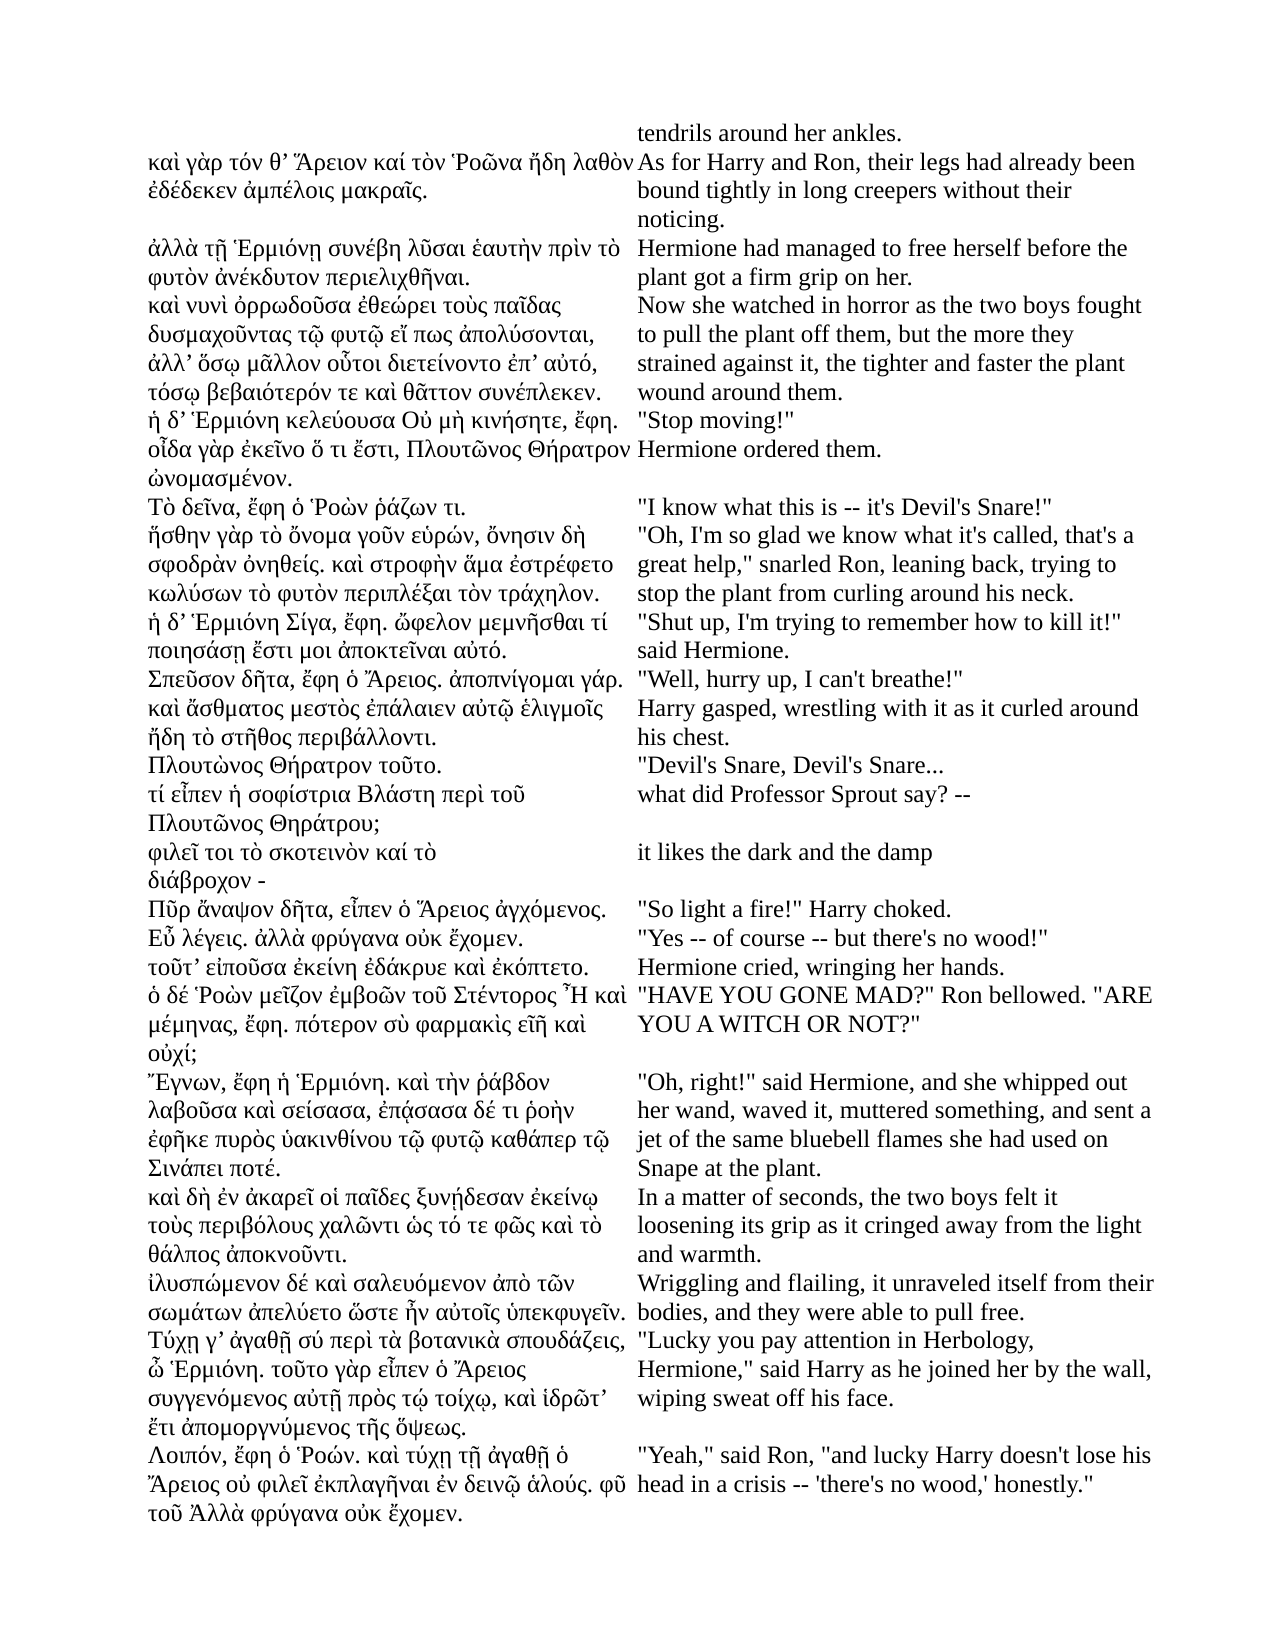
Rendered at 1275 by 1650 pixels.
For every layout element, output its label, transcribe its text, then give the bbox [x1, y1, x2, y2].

table_cell Τὸ δεῖνα, ἔφη ὁ Ῥοὼν ῥάζων τι. [148, 492, 637, 521]
table_cell "Shut up, I'm trying to remember how to kill it!" said Hermione. [637, 607, 1157, 664]
table_cell "Yes -- of course -- but there's no wood!" [637, 923, 1157, 952]
table_cell [148, 118, 637, 147]
table_cell "So light a fire!" Harry choked. [637, 894, 1157, 923]
table_cell what did Professor Sprout say? -- [637, 779, 1157, 837]
table_cell οἶδα γὰρ ἐκεῖνο ὅ τι ἔστι, Πλουτῶνος Θήρατρον ὠνομασμένον. [148, 434, 637, 492]
table_cell tendrils around her ankles. [637, 118, 1157, 147]
table_cell ὁ δέ Ῥοὼν μεῖζον ἐμβοῶν τοῦ Στέντορος Ἦ καὶ μέμηνας, ἔφη. πότερον σὺ φαρμακὶς εῖῆ καὶ οὐχί; [148, 981, 637, 1067]
table_cell Harry gasped, wrestling with it as it curled around his chest. [637, 693, 1157, 751]
table_cell "Stop moving!" [637, 406, 1157, 434]
table_cell Ἔγνων, ἔφη ἡ Ἑρμιόνη. καὶ τὴν ῥάβδον λαβοῦσα καὶ σείσασα, ἐπᾴσασα δέ τι ῥοὴν ἐφῆκε πυρὸς ὑακινθίνου τῷ φυτῷ καθάπερ τῷ Σινάπει ποτέ. [148, 1067, 637, 1182]
table_cell "HAVE YOU GONE MAD?" Ron bellowed. "ARE YOU A WITCH OR NOT?" [637, 981, 1157, 1067]
table_cell τοῦτ’ εἰποῦσα ἐκείνη ἐδάκρυε καὶ ἐκόπτετο. [148, 952, 637, 981]
table_cell "Oh, right!" said Hermione, and she whipped out her wand, waved it, muttered something, and sent a jet of the same bluebell flames she had used on Snape at the plant. [637, 1067, 1157, 1182]
table_cell In a matter of seconds, the two boys felt it loosening its grip as it cringed away from the light and warmth. [637, 1182, 1157, 1268]
table_cell καὶ γὰρ τόν θ’ Ἅρειον καί τὸν Ῥοῶνα ἤδη λαθὸν ἐδέδεκεν ἀμπέλοις μακραῖς. [148, 147, 637, 233]
table_cell ἰλυσπώμενον δέ καὶ σαλευόμενον ἀπὸ τῶν σωμάτων ἀπελύετο ὥστε ἦν αὐτοῖς ὑπεκφυγεῖν. [148, 1268, 637, 1326]
table_cell καὶ δὴ ἐν ἀκαρεῖ οἱ παῖδες ξυνῄδεσαν ἐκείνῳ τοὺς περιβόλους χαλῶντι ὡς τό τε φῶς καὶ τὸ θάλπος ἀποκνοῦντι. [148, 1182, 637, 1268]
table_cell καὶ ἄσθματος μεστὸς ἐπάλαιεν αὐτῷ ἑλιγμοῖς ἤδη τὸ στῆθος περιβάλλοντι. [148, 693, 637, 751]
table_cell "I know what this is -- it's Devil's Snare!" [637, 492, 1157, 521]
table_cell "Devil's Snare, Devil's Snare... [637, 751, 1157, 779]
table_cell "Well, hurry up, I can't breathe!" [637, 664, 1157, 693]
table_cell τί εἶπεν ἡ σοφίστρια Βλάστη περὶ τοῦ Πλουτῶνος Θηράτρου; [148, 779, 637, 837]
table_cell Hermione ordered them. [637, 434, 1157, 492]
table_cell Hermione cried, wringing her hands. [637, 952, 1157, 981]
table_cell Πλουτὼνος Θήρατρον τοῦτο. [148, 751, 637, 779]
table_cell "Lucky you pay attention in Herbology, Hermione," said Harry as he joined her by the wall, wiping sweat off his face. [637, 1326, 1157, 1441]
table_cell "Yeah," said Ron, "and lucky Harry doesn't lose his head in a crisis -- 'there's no wood,' honestly." [637, 1441, 1157, 1527]
table_cell ἥσθην γὰρ τὸ ὄνομα γοῦν εὑρών, ὄνησιν δὴ σφοδρὰν ὀνηθείς. καὶ στροφὴν ἅμα ἐστρέφετο κωλύσων τὸ φυτὸν περιπλέξαι τὸν τράχηλον. [148, 521, 637, 607]
table_cell As for Harry and Ron, their legs had already been bound tightly in long creepers without their noticing. [637, 147, 1157, 233]
table_cell φιλεῖ τοι τὸ σκοτεινὸν καί τὸ διάβροχον - [148, 837, 637, 894]
table_cell Σπεῦσον δῆτα, ἔφη ὁ Ἄρειος. ἀποπνίγομαι γάρ. [148, 664, 637, 693]
table_cell Wriggling and flailing, it unraveled itself from their bodies, and they were able to pull free. [637, 1268, 1157, 1326]
table_cell Εὖ λέγεις. ἀλλὰ φρύγανα οὐκ ἔχομεν. [148, 923, 637, 952]
table_cell Hermione had managed to free herself before the plant got a firm grip on her. [637, 233, 1157, 291]
table_cell "Oh, I'm so glad we know what it's called, that's a great help," snarled Ron, leaning back, trying to stop the plant from curling around his neck. [637, 521, 1157, 607]
table_cell ἡ δ’ Ἑρμιόνη Σίγα, ἔφη. ὤφελον μεμνῆσθαι τί ποιησάσῃ ἔστι μοι ἀποκτεῖναι αὐτό. [148, 607, 637, 664]
table_cell Τύχῃ γ’ ἀγαθῇ σύ περὶ τὰ βοτανικὰ σπουδάζεις, ὦ Ἑρμιόνη. τοῦτο γὰρ εἶπεν ὁ Ἄρειος συγγενόμενος αὐτῇ πρὸς τῴ τοίχῳ, καὶ ἱδρῶτ’ ἔτι ἀπομοργνύμενος τῆς ὅψεως. [148, 1326, 637, 1441]
table_cell Λοιπόν, ἔφη ὁ Ῥοών. καὶ τύχῃ τῇ ἀγαθῇ ὁ Ἄρειος οὐ φιλεῖ ἐκπλαγῆναι ἐν δεινῷ ἁλούς. φῦ τοῦ Ἀλλὰ φρύγανα οὐκ ἔχομεν. [148, 1441, 637, 1527]
table_cell ἀλλὰ τῇ Ἑρμιόνῃ συνέβη λῦσαι ἑαυτὴν πρὶν τὸ φυτὸν ἀνέκδυτον περιελιχθῆναι. [148, 233, 637, 291]
table_cell καὶ νυνὶ ὀρρωδοῦσα ἐθεώρει τοὺς παῖδας δυσμαχοῦντας τῷ φυτῷ εἴ πως ἀπολύσονται, ἀλλ’ ὅσῳ μᾶλλον οὗτοι διετείνοντο ἐπ’ αὐτό, τόσῳ βεβαιότερόν τε καὶ θᾶττον συνέπλεκεν. [148, 291, 637, 406]
table_cell ἡ δ’ Ἑρμιόνη κελεύουσα Οὐ μὴ κινήσητε, ἔφη. [148, 406, 637, 434]
table_cell it likes the dark and the damp [637, 837, 1157, 894]
table_cell Now she watched in horror as the two boys fought to pull the plant off them, but the more they strained against it, the tighter and faster the plant wound around them. [637, 291, 1157, 406]
table_cell Πῦρ ἄναψον δῆτα, εἶπεν ὁ Ἅρειος ἀγχόμενος. [148, 894, 637, 923]
